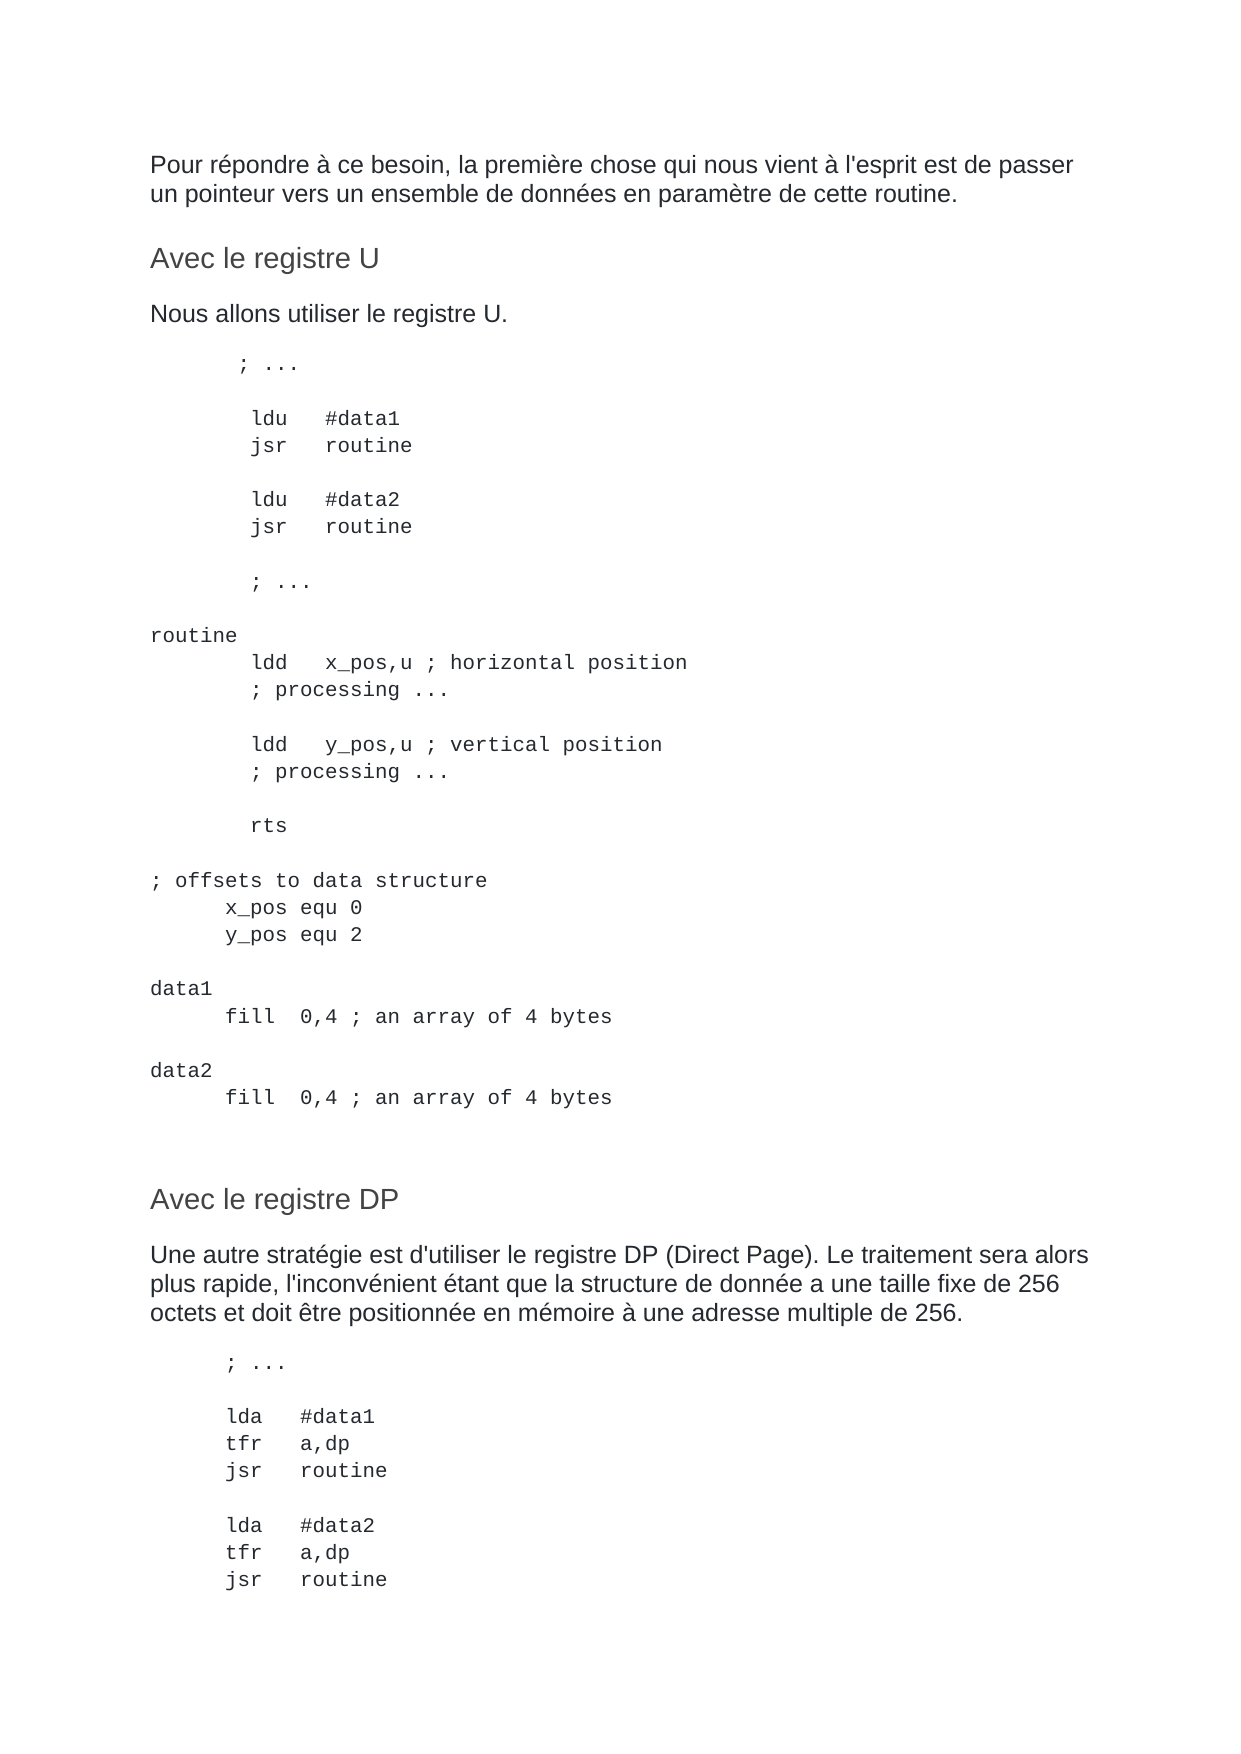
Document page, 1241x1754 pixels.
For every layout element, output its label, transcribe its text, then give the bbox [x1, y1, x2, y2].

text lda #data2 [150, 1515, 1090, 1538]
text x_pos equ 0 [150, 897, 1090, 921]
text data2 [150, 1060, 1090, 1084]
text jsr routine [150, 1461, 1090, 1484]
text fill 0,4 ; an array of 4 bytes [150, 1006, 1090, 1029]
text ; ... [150, 571, 1090, 594]
text ldd x_pos,u ; horizontal position [150, 652, 1090, 676]
text ; ... [150, 353, 1090, 377]
subtitle Avec le registre U [150, 241, 1090, 274]
subtitle Avec le registre DP [150, 1182, 1090, 1216]
text y_pos equ 2 [150, 924, 1090, 948]
text Pour répondre à ce besoin, la première chose qui nous vient à l'esprit est de passer un pointeur vers un ensemble de données en paramètre de cette routine. [150, 150, 1090, 207]
text rts [150, 815, 1090, 839]
text ; processing ... [150, 679, 1090, 703]
text ; offsets to data structure [150, 870, 1090, 893]
text ldd y_pos,u ; vertical position [150, 734, 1090, 757]
text tfr a,dp [150, 1433, 1090, 1457]
text ; processing ... [150, 761, 1090, 784]
text Une autre stratégie est d'utiliser le registre DP (Direct Page). Le traitement sera alors plus rapide, l'inconvénient étant que la structure de donnée a une taille fixe de 256 octets et doit être positionnée en mémoire à une adresse multiple de 256. [150, 1241, 1090, 1327]
text ldu #data1 [150, 407, 1090, 431]
text Nous allons utiliser le registre U. [150, 299, 1090, 328]
text ldu #data2 [150, 489, 1090, 513]
text lda #data1 [150, 1406, 1090, 1430]
text routine [150, 625, 1090, 649]
text jsr routine [150, 516, 1090, 540]
text data1 [150, 978, 1090, 1002]
text tfr a,dp [150, 1542, 1090, 1566]
text jsr routine [150, 435, 1090, 458]
text ; ... [150, 1352, 1090, 1375]
text jsr routine [150, 1569, 1090, 1593]
text fill 0,4 ; an array of 4 bytes [150, 1087, 1090, 1111]
